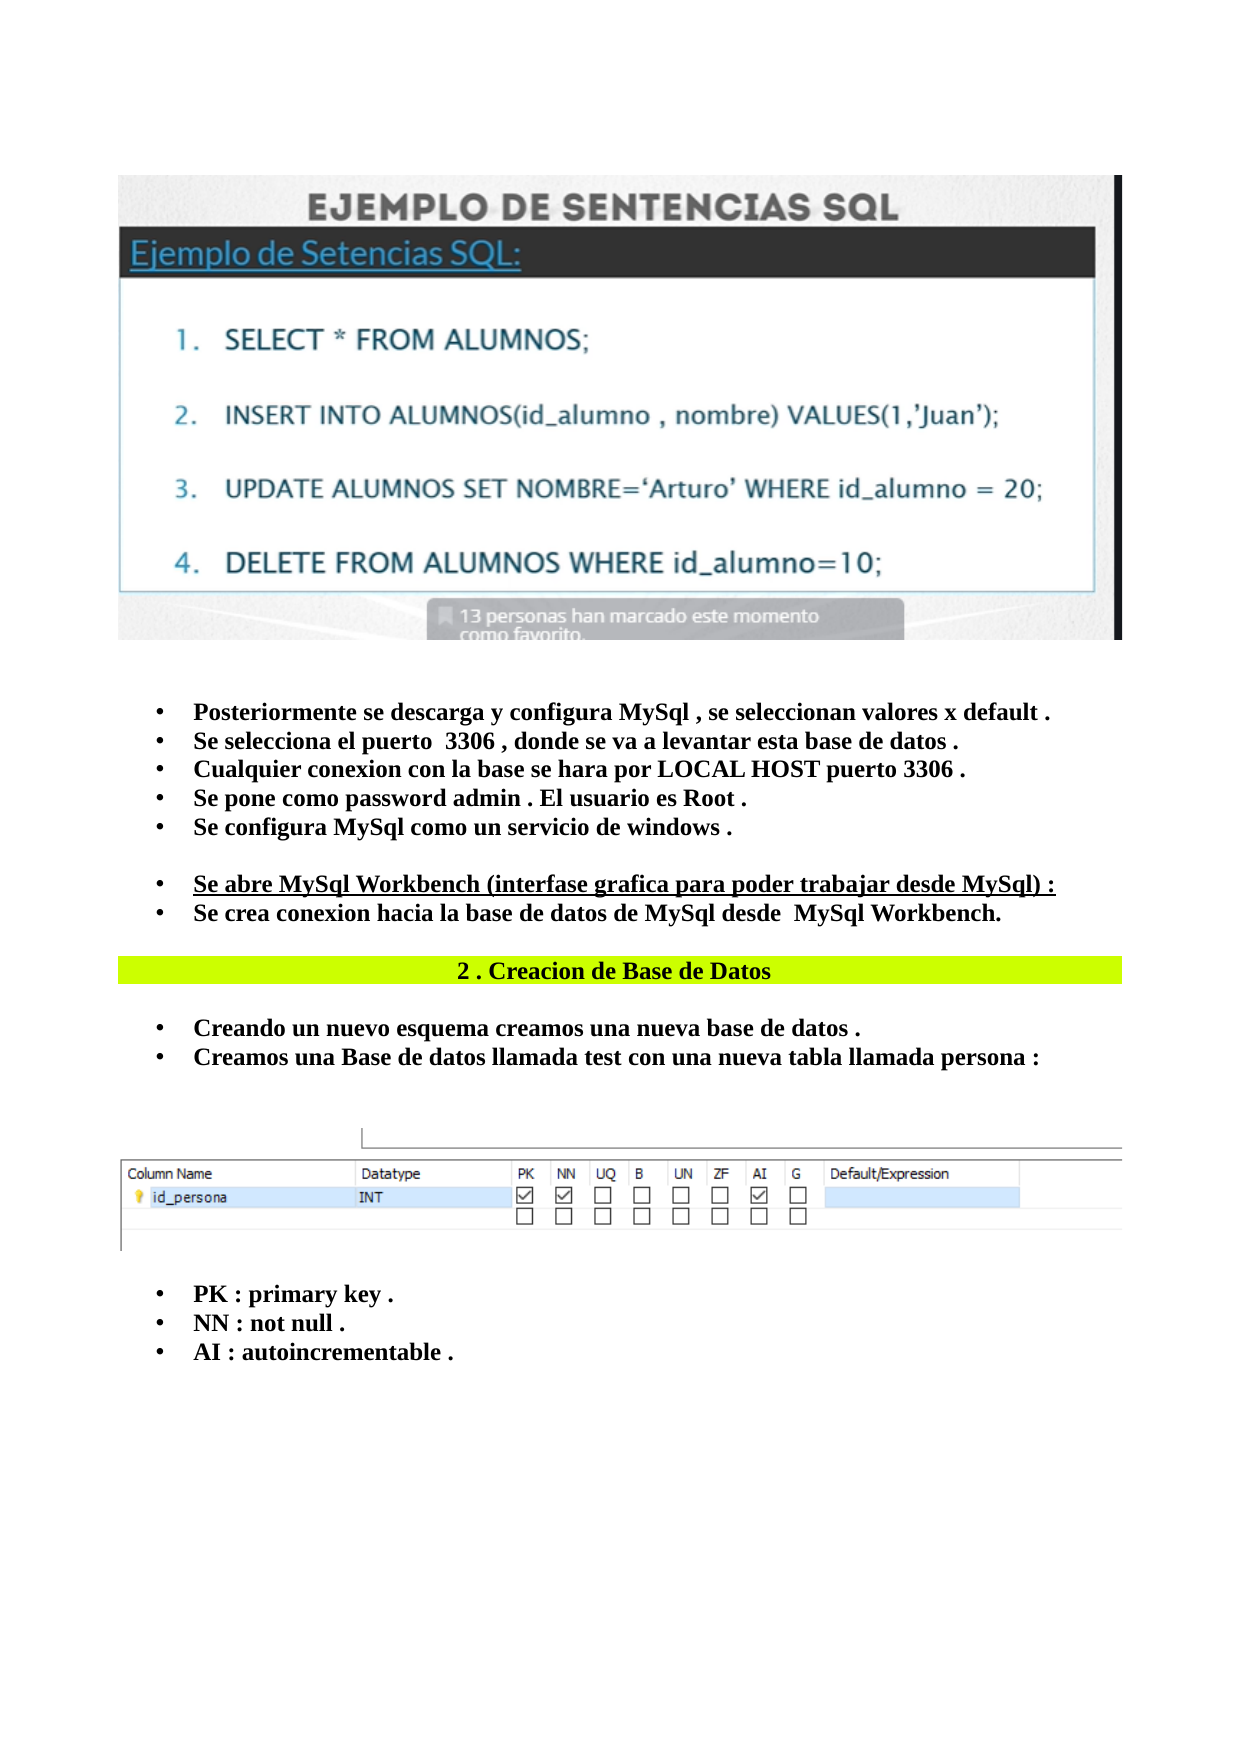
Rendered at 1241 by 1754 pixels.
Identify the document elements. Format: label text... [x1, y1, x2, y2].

list Se configura MySql como un servicio de windows . [156, 812, 1122, 841]
list Se crea conexion hacia la base de datos de MySql desde MySql Workbench. [156, 898, 1122, 927]
list Se abre MySql Workbench (interfase grafica para poder trabajar desde MySql) : [156, 869, 1122, 898]
text 2 . Creacion de Base de Datos [118, 956, 1122, 984]
list Posteriormente se descarga y configura MySql , se seleccionan valores x default . [156, 697, 1122, 726]
list Creamos una Base de datos llamada test con una nueva tabla llamada persona : [156, 1042, 1122, 1071]
picture [118, 175, 1123, 640]
list Se selecciona el puerto 3306 , donde se va a levantar esta base de datos . [156, 726, 1122, 754]
list PK : primary key . [156, 1279, 1122, 1308]
list Cualquier conexion con la base se hara por LOCAL HOST puerto 3306 . [156, 754, 1122, 783]
list Creando un nuevo esquema creamos una nueva base de datos . [156, 1013, 1122, 1042]
list NN : not null . [156, 1308, 1122, 1337]
picture [118, 1128, 1123, 1251]
list Se pone como password admin . El usuario es Root . [156, 783, 1122, 812]
list AI : autoincrementable . [156, 1337, 1122, 1365]
